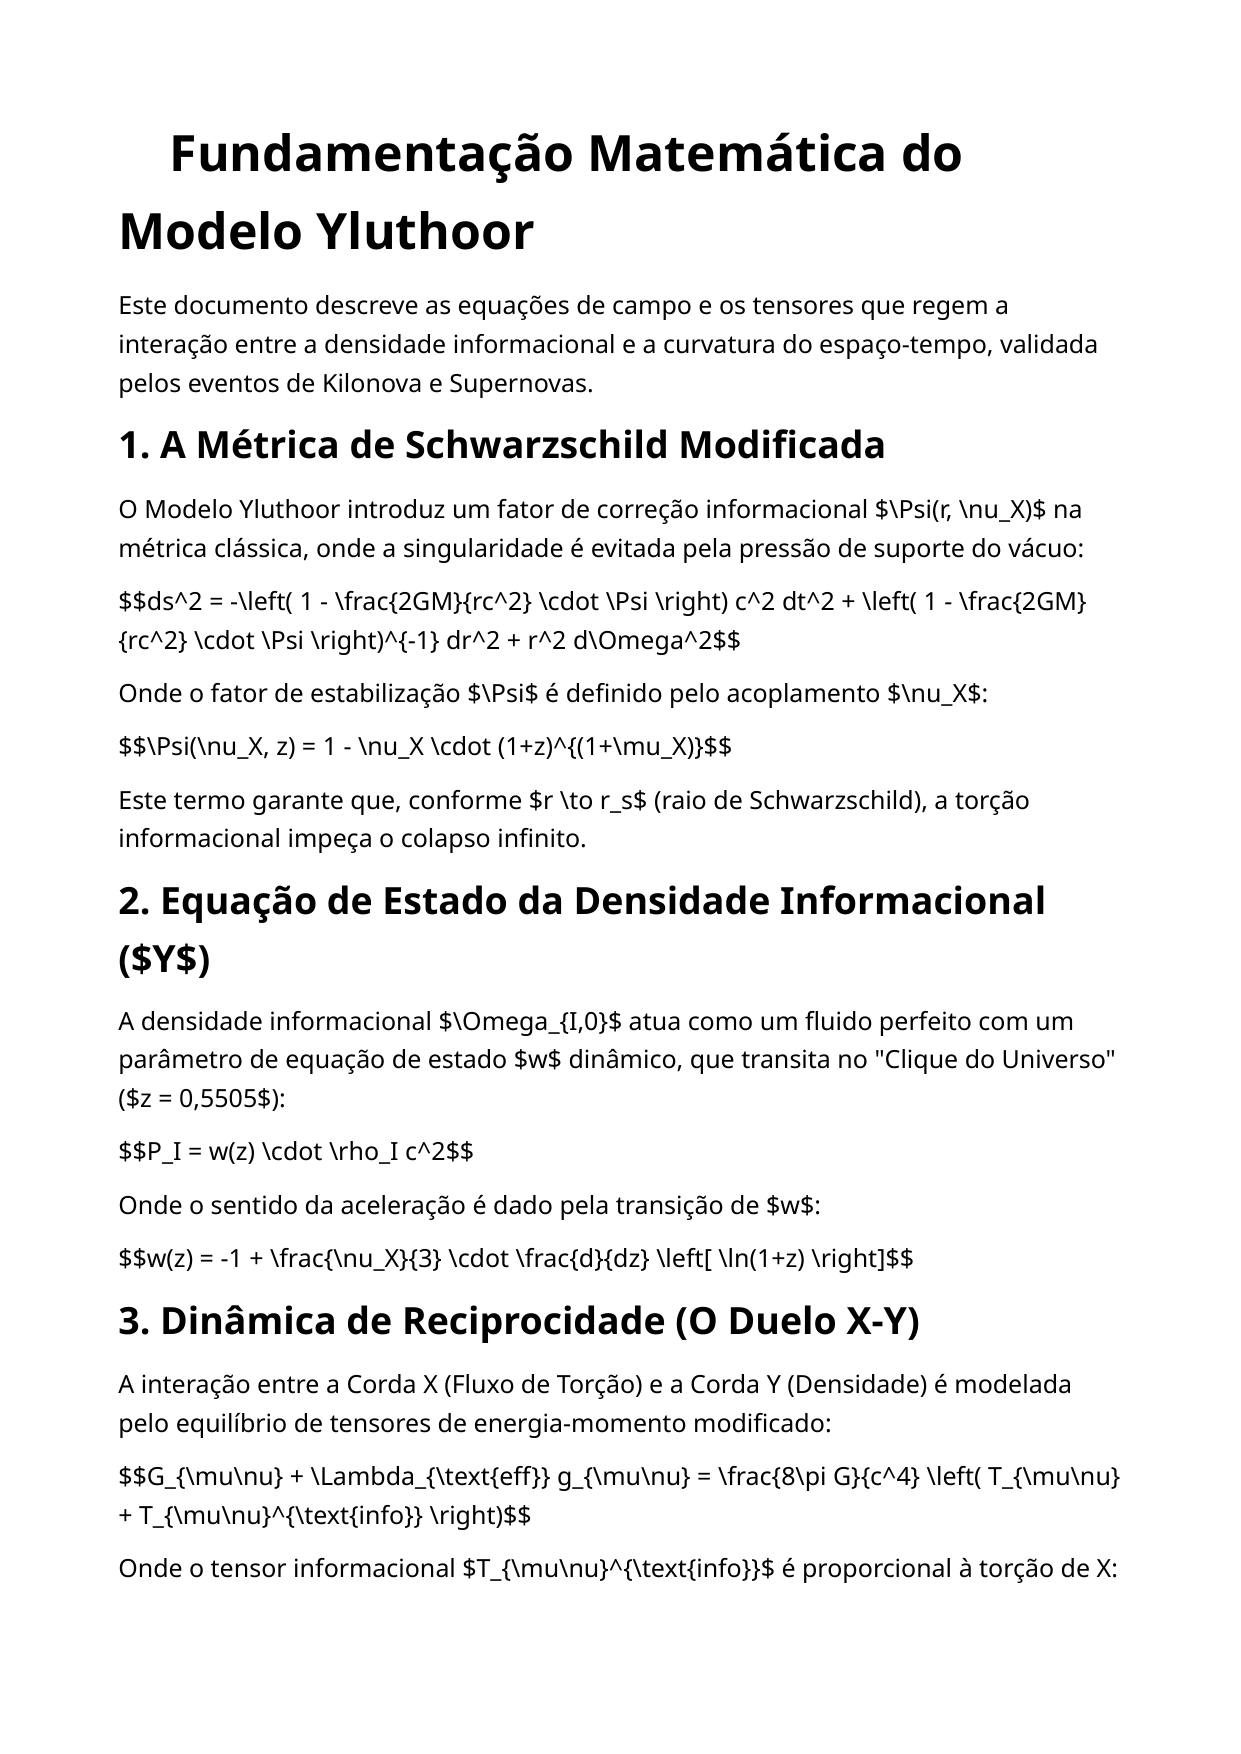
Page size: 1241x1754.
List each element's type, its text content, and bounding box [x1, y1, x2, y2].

subtitle 1. A Métrica de Schwarzschild Modificada [118, 419, 1122, 470]
text O Modelo Yluthoor introduz um fator de correção informacional $\Psi(r, \nu_X)$ na métrica clássica, onde a singularidade é evitada pela pressão de suporte do vácuo: [118, 491, 1122, 564]
text A interação entre a Corda X (Fluxo de Torção) e a Corda Y (Densidade) é modelada pelo equilíbrio de tensores de energia-momento modificado: [118, 1367, 1122, 1439]
text Onde o sentido da aceleração é dado pela transição de $w$: [118, 1187, 1122, 1221]
text $$ds^2 = -\left( 1 - \frac{2GM}{rc^2} \cdot \Psi \right) c^2 dt^2 + \left( 1 - \frac{2GM}{rc^2} \cdot \Psi \right)^{-1} dr^2 + r^2 d\Omega^2$$ [118, 583, 1122, 656]
subtitle 3. Dinâmica de Reciprocidade (O Duelo X-Y) [118, 1294, 1122, 1345]
text $$\Psi(\nu_X, z) = 1 - \nu_X \cdot (1+z)^{(1+\mu_X)}$$ [118, 729, 1122, 763]
subtitle 2. Equação de Estado da Densidade Informacional ($Y$) [118, 874, 1122, 983]
text Onde o fator de estabilização $\Psi$ é definido pelo acoplamento $\nu_X$: [118, 676, 1122, 710]
text A densidade informacional $\Omega_{I,0}$ atua como um fluido perfeito com um parâmetro de equação de estado $w$ dinâmico, que transita no "Clique do Universo" ($z = 0,5505$): [118, 1003, 1122, 1115]
text Onde o tensor informacional $T_{\mu\nu}^{\text{info}}$ é proporcional à torção de X: [118, 1551, 1122, 1585]
text Este termo garante que, conforme $r \to r_s$ (raio de Schwarzschild), a torção informacional impeça o colapso infinito. [118, 782, 1122, 855]
subtitle 📐 Fundamentação Matemática do Modelo Yluthoor [118, 118, 1122, 264]
text Este documento descreve as equações de campo e os tensores que regem a interação entre a densidade informacional e a curvatura do espaço-tempo, validada pelos eventos de Kilonova e Supernovas. [118, 288, 1122, 399]
text $$w(z) = -1 + \frac{\nu_X}{3} \cdot \frac{d}{dz} \left[ \ln(1+z) \right]$$ [118, 1241, 1122, 1275]
text $$G_{\mu\nu} + \Lambda_{\text{eff}} g_{\mu\nu} = \frac{8\pi G}{c^4} \left( T_{\mu\nu} + T_{\mu\nu}^{\text{info}} \right)$$ [118, 1459, 1122, 1532]
text $$P_I = w(z) \cdot \rho_I c^2$$ [118, 1134, 1122, 1168]
